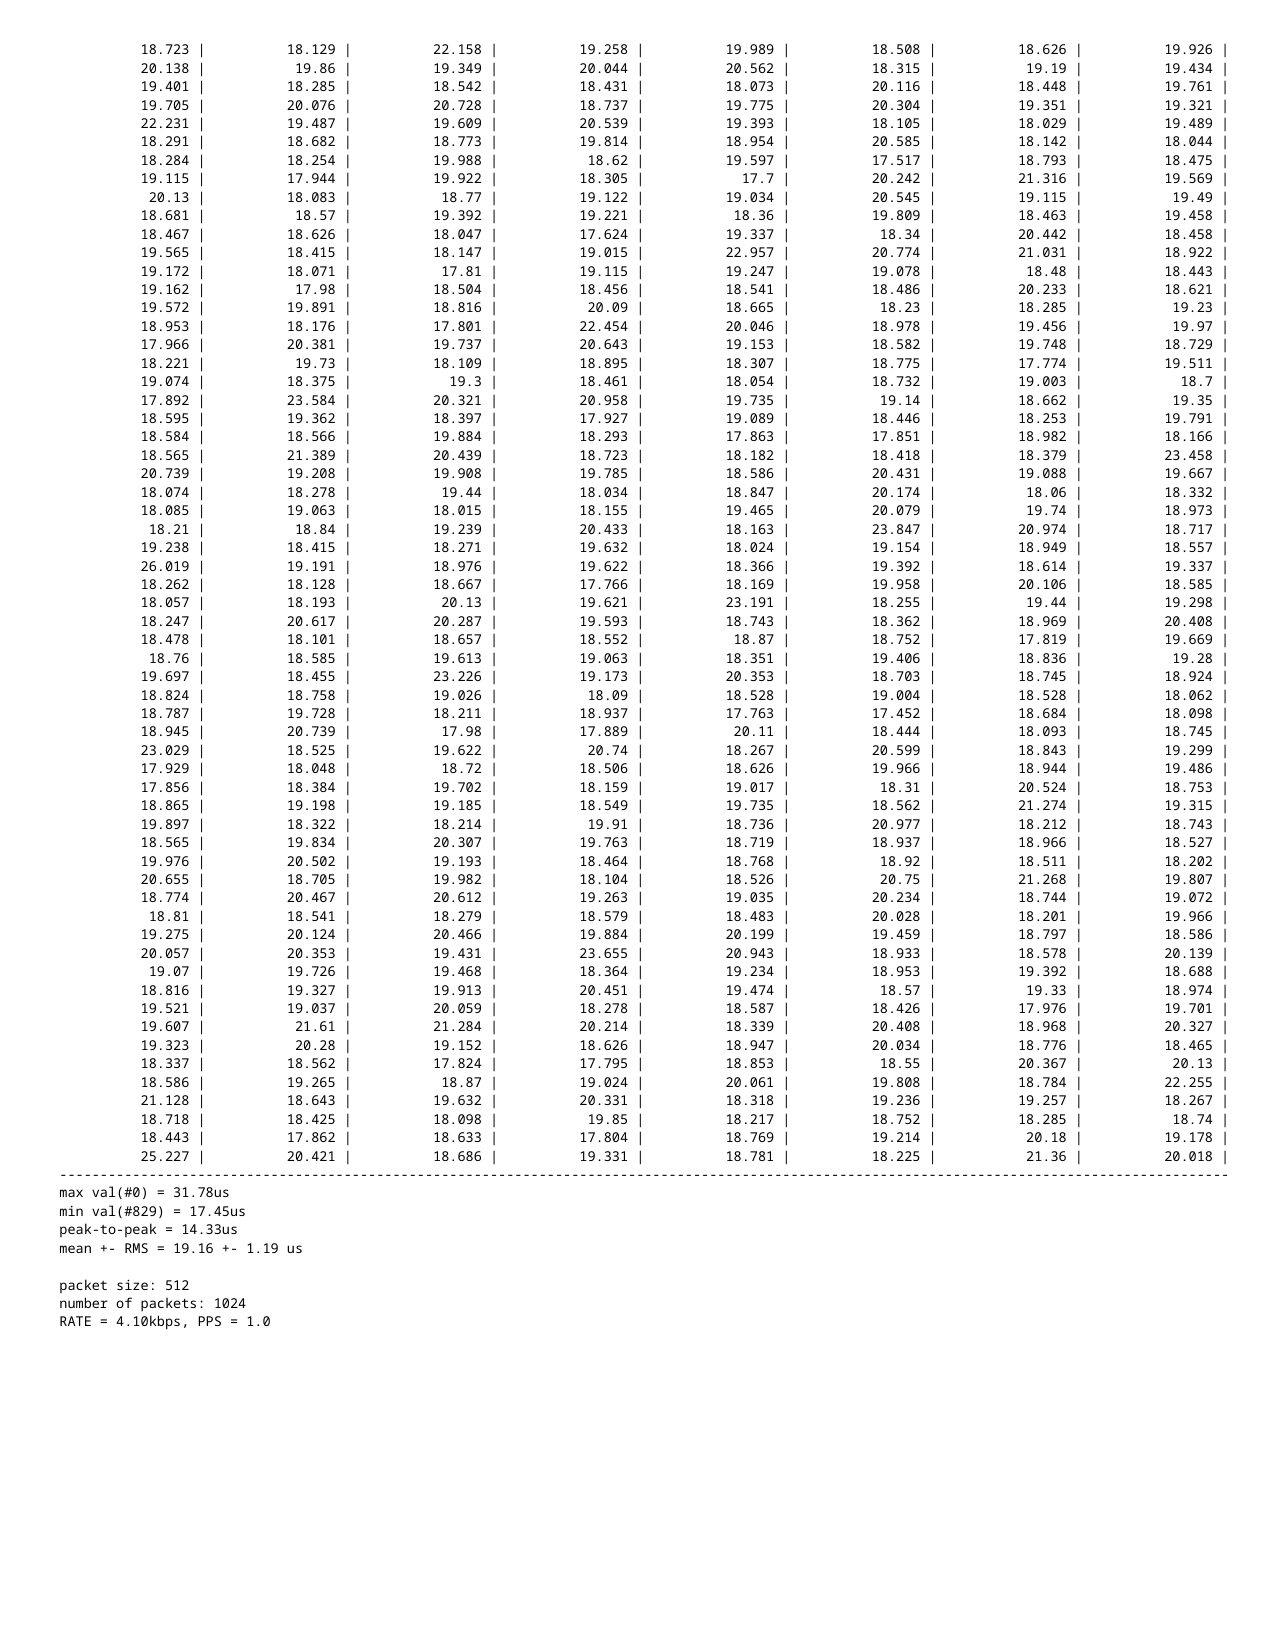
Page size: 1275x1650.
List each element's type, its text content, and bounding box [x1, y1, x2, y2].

text 26.019 | 19.191 | 18.976 | 19.622 | 18.366 | 19.392 | 18.614 | 19.337 | [59, 556, 1231, 575]
text 18.478 | 18.101 | 18.657 | 18.552 | 18.87 | 18.752 | 17.819 | 19.669 | [59, 630, 1231, 649]
text 25.227 | 20.421 | 18.686 | 19.331 | 18.781 | 18.225 | 21.36 | 20.018 | [59, 1146, 1231, 1165]
text 22.231 | 19.487 | 19.609 | 20.539 | 19.393 | 18.105 | 18.029 | 19.489 | [59, 114, 1231, 132]
text 19.607 | 21.61 | 21.284 | 20.214 | 18.339 | 20.408 | 18.968 | 20.327 | [59, 1017, 1231, 1036]
text 18.718 | 18.425 | 18.098 | 19.85 | 18.217 | 18.752 | 18.285 | 18.74 | [59, 1109, 1231, 1128]
text 18.443 | 17.862 | 18.633 | 17.804 | 18.769 | 19.214 | 20.18 | 19.178 | [59, 1128, 1231, 1146]
text 19.401 | 18.285 | 18.542 | 18.431 | 18.073 | 20.116 | 18.448 | 19.761 | [59, 77, 1231, 96]
text 19.897 | 18.322 | 18.214 | 19.91 | 18.736 | 20.977 | 18.212 | 18.743 | [59, 814, 1231, 833]
text 18.074 | 18.278 | 19.44 | 18.034 | 18.847 | 20.174 | 18.06 | 18.332 | [59, 483, 1231, 501]
text 19.172 | 18.071 | 17.81 | 19.115 | 19.247 | 19.078 | 18.48 | 18.443 | [59, 261, 1231, 280]
text 20.13 | 18.083 | 18.77 | 19.122 | 19.034 | 20.545 | 19.115 | 19.49 | [59, 188, 1231, 206]
text 18.81 | 18.541 | 18.279 | 18.579 | 18.483 | 20.028 | 18.201 | 19.966 | [59, 907, 1231, 925]
text 19.275 | 20.124 | 20.466 | 19.884 | 20.199 | 19.459 | 18.797 | 18.586 | [59, 925, 1231, 944]
text 18.681 | 18.57 | 19.392 | 19.221 | 18.36 | 19.809 | 18.463 | 19.458 | [59, 206, 1231, 224]
text 18.247 | 20.617 | 20.287 | 19.593 | 18.743 | 18.362 | 18.969 | 20.408 | [59, 612, 1231, 630]
text 17.892 | 23.584 | 20.321 | 20.958 | 19.735 | 19.14 | 18.662 | 19.35 | [59, 391, 1231, 409]
text 19.705 | 20.076 | 20.728 | 18.737 | 19.775 | 20.304 | 19.351 | 19.321 | [59, 96, 1231, 114]
text 18.584 | 18.566 | 19.884 | 18.293 | 17.863 | 17.851 | 18.982 | 18.166 | [59, 427, 1231, 446]
text 18.774 | 20.467 | 20.612 | 19.263 | 19.035 | 20.234 | 18.744 | 19.072 | [59, 888, 1231, 907]
text 20.057 | 20.353 | 19.431 | 23.655 | 20.943 | 18.933 | 18.578 | 20.139 | [59, 944, 1231, 962]
text 17.966 | 20.381 | 19.737 | 20.643 | 19.153 | 18.582 | 19.748 | 18.729 | [59, 335, 1231, 354]
text 23.029 | 18.525 | 19.622 | 20.74 | 18.267 | 20.599 | 18.843 | 19.299 | [59, 741, 1231, 759]
text 20.138 | 19.86 | 19.349 | 20.044 | 20.562 | 18.315 | 19.19 | 19.434 | [59, 59, 1231, 77]
text 19.565 | 18.415 | 18.147 | 19.015 | 22.957 | 20.774 | 21.031 | 18.922 | [59, 243, 1231, 261]
text 19.521 | 19.037 | 20.059 | 18.278 | 18.587 | 18.426 | 17.976 | 19.701 | [59, 999, 1231, 1017]
text 17.856 | 18.384 | 19.702 | 18.159 | 19.017 | 18.31 | 20.524 | 18.753 | [59, 778, 1231, 796]
text 18.221 | 19.73 | 18.109 | 18.895 | 18.307 | 18.775 | 17.774 | 19.511 | [59, 354, 1231, 372]
text 18.337 | 18.562 | 17.824 | 17.795 | 18.853 | 18.55 | 20.367 | 20.13 | [59, 1054, 1231, 1073]
text 18.262 | 18.128 | 18.667 | 17.766 | 18.169 | 19.958 | 20.106 | 18.585 | [59, 575, 1231, 593]
text 20.655 | 18.705 | 19.982 | 18.104 | 18.526 | 20.75 | 21.268 | 19.807 | [59, 870, 1231, 888]
text max val(#0) = 31.78us [59, 1183, 1231, 1202]
text peak-to-peak = 14.33us [59, 1220, 1231, 1239]
text 18.824 | 18.758 | 19.026 | 18.09 | 18.528 | 19.004 | 18.528 | 18.062 | [59, 686, 1231, 704]
text 18.057 | 18.193 | 20.13 | 19.621 | 23.191 | 18.255 | 19.44 | 19.298 | [59, 593, 1231, 612]
text 19.697 | 18.455 | 23.226 | 19.173 | 20.353 | 18.703 | 18.745 | 18.924 | [59, 667, 1231, 686]
text 18.21 | 18.84 | 19.239 | 20.433 | 18.163 | 23.847 | 20.974 | 18.717 | [59, 519, 1231, 538]
text 18.816 | 19.327 | 19.913 | 20.451 | 19.474 | 18.57 | 19.33 | 18.974 | [59, 981, 1231, 999]
text mean +- RMS = 19.16 +- 1.19 us [59, 1239, 1231, 1257]
text 18.865 | 19.198 | 19.185 | 18.549 | 19.735 | 18.562 | 21.274 | 19.315 | [59, 796, 1231, 814]
text 19.115 | 17.944 | 19.922 | 18.305 | 17.7 | 20.242 | 21.316 | 19.569 | [59, 169, 1231, 188]
text 19.572 | 19.891 | 18.816 | 20.09 | 18.665 | 18.23 | 18.285 | 19.23 | [59, 298, 1231, 317]
text 21.128 | 18.643 | 19.632 | 20.331 | 18.318 | 19.236 | 19.257 | 18.267 | [59, 1091, 1231, 1109]
text 19.162 | 17.98 | 18.504 | 18.456 | 18.541 | 18.486 | 20.233 | 18.621 | [59, 280, 1231, 298]
text 18.565 | 19.834 | 20.307 | 19.763 | 18.719 | 18.937 | 18.966 | 18.527 | [59, 833, 1231, 851]
text 19.323 | 20.28 | 19.152 | 18.626 | 18.947 | 20.034 | 18.776 | 18.465 | [59, 1036, 1231, 1054]
text 18.467 | 18.626 | 18.047 | 17.624 | 19.337 | 18.34 | 20.442 | 18.458 | [59, 224, 1231, 243]
text 18.595 | 19.362 | 18.397 | 17.927 | 19.089 | 18.446 | 18.253 | 19.791 | [59, 409, 1231, 427]
text 19.074 | 18.375 | 19.3 | 18.461 | 18.054 | 18.732 | 19.003 | 18.7 | [59, 372, 1231, 391]
text 19.07 | 19.726 | 19.468 | 18.364 | 19.234 | 18.953 | 19.392 | 18.688 | [59, 962, 1231, 981]
text 18.586 | 19.265 | 18.87 | 19.024 | 20.061 | 19.808 | 18.784 | 22.255 | [59, 1073, 1231, 1091]
text 18.953 | 18.176 | 17.801 | 22.454 | 20.046 | 18.978 | 19.456 | 19.97 | [59, 317, 1231, 335]
text ------------------------------------------------------------------------------------------------------------------------------------------------ [59, 1165, 1231, 1183]
text RATE = 4.10kbps, PPS = 1.0 [59, 1312, 1231, 1331]
text 18.723 | 18.129 | 22.158 | 19.258 | 19.989 | 18.508 | 18.626 | 19.926 | [59, 40, 1231, 59]
text min val(#829) = 17.45us [59, 1202, 1231, 1220]
text 18.945 | 20.739 | 17.98 | 17.889 | 20.11 | 18.444 | 18.093 | 18.745 | [59, 722, 1231, 741]
text 20.739 | 19.208 | 19.908 | 19.785 | 18.586 | 20.431 | 19.088 | 19.667 | [59, 464, 1231, 483]
text 18.76 | 18.585 | 19.613 | 19.063 | 18.351 | 19.406 | 18.836 | 19.28 | [59, 649, 1231, 667]
text number of packets: 1024 [59, 1294, 1231, 1312]
text 18.787 | 19.728 | 18.211 | 18.937 | 17.763 | 17.452 | 18.684 | 18.098 | [59, 704, 1231, 722]
text 18.284 | 18.254 | 19.988 | 18.62 | 19.597 | 17.517 | 18.793 | 18.475 | [59, 151, 1231, 169]
text 18.565 | 21.389 | 20.439 | 18.723 | 18.182 | 18.418 | 18.379 | 23.458 | [59, 446, 1231, 464]
text 19.976 | 20.502 | 19.193 | 18.464 | 18.768 | 18.92 | 18.511 | 18.202 | [59, 851, 1231, 870]
text 19.238 | 18.415 | 18.271 | 19.632 | 18.024 | 19.154 | 18.949 | 18.557 | [59, 538, 1231, 556]
text packet size: 512 [59, 1276, 1231, 1294]
text 18.291 | 18.682 | 18.773 | 19.814 | 18.954 | 20.585 | 18.142 | 18.044 | [59, 132, 1231, 151]
text 17.929 | 18.048 | 18.72 | 18.506 | 18.626 | 19.966 | 18.944 | 19.486 | [59, 759, 1231, 778]
text 18.085 | 19.063 | 18.015 | 18.155 | 19.465 | 20.079 | 19.74 | 18.973 | [59, 501, 1231, 519]
